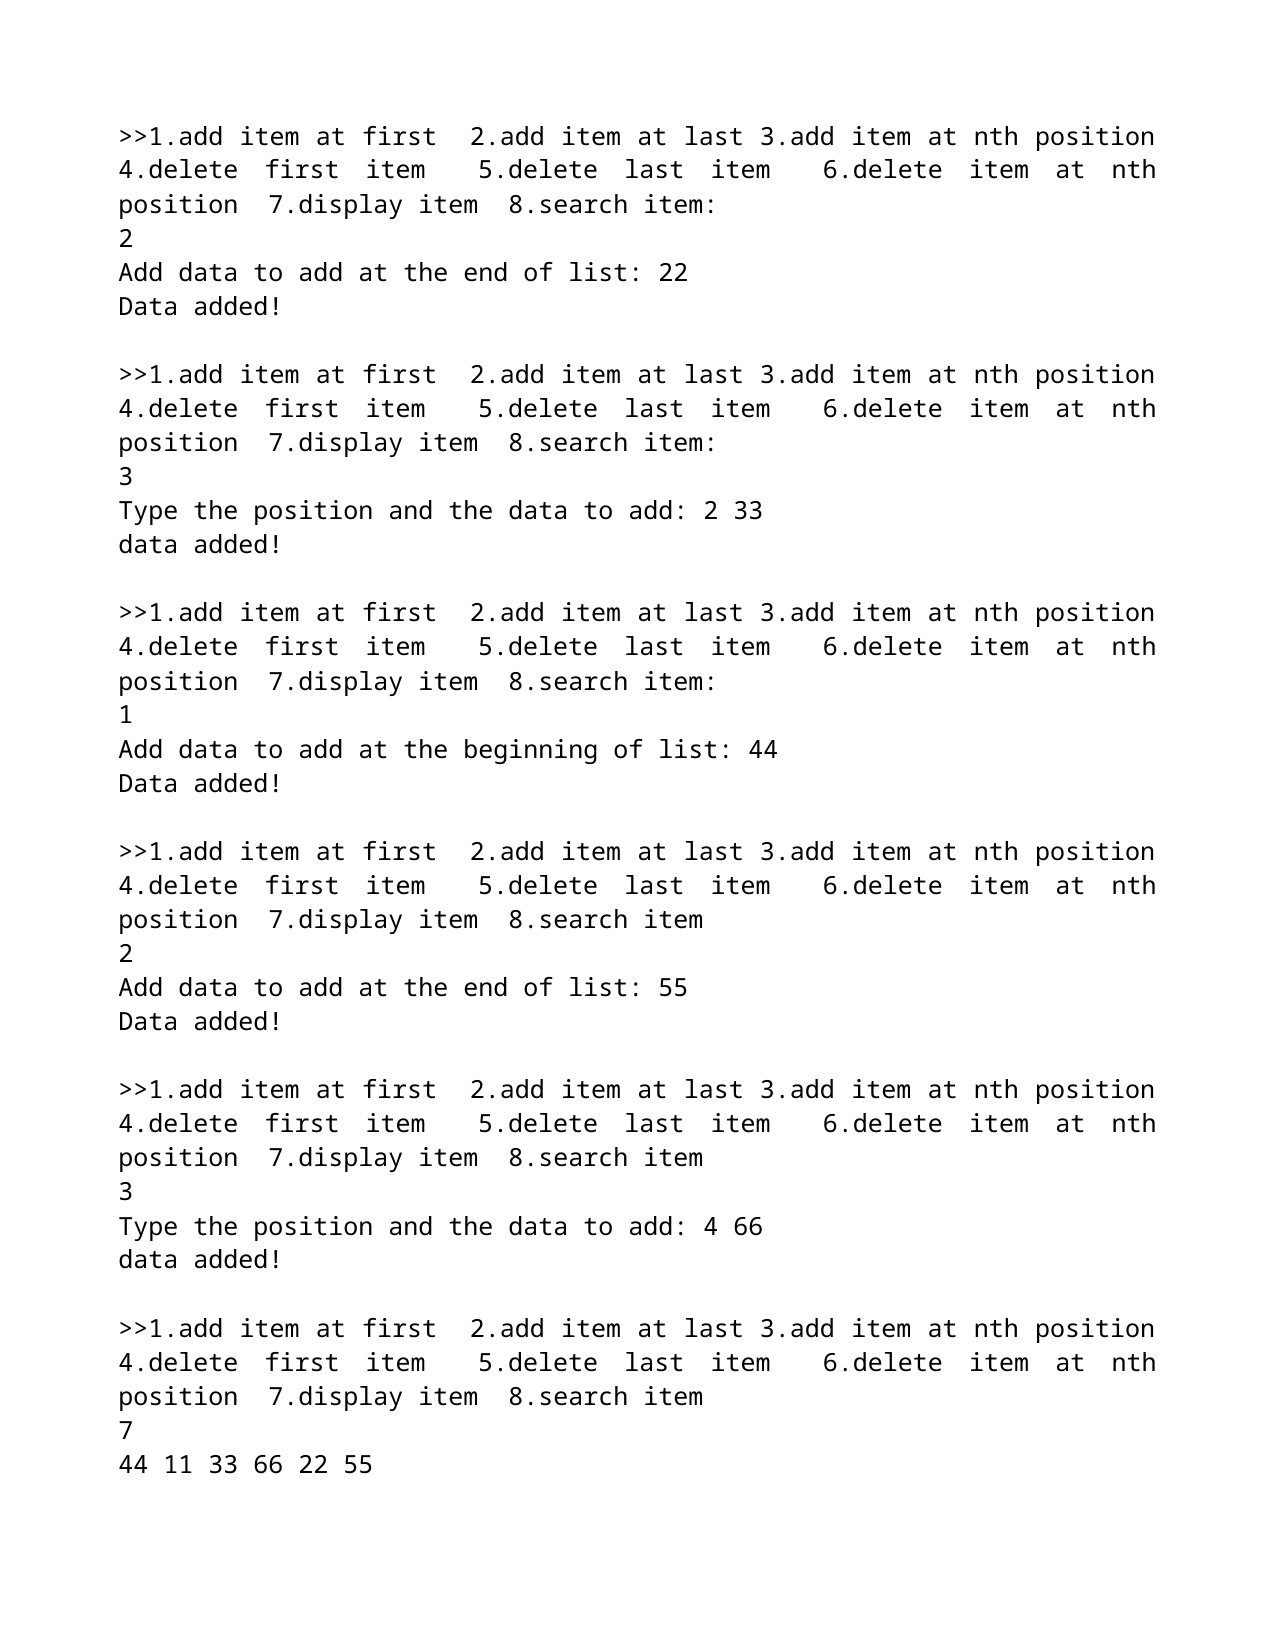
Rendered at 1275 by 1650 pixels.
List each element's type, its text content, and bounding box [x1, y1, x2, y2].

text 3 [118, 1174, 1157, 1208]
text Data added! [118, 288, 1157, 322]
text Data added! [118, 1004, 1157, 1038]
text Data added! [118, 765, 1157, 799]
text >>1.add item at first 2.add item at last 3.add item at nth position 4.delete first item 5.delete last item 6.delete item at nth position 7.display item 8.search item: [118, 357, 1157, 459]
text >>1.add item at first 2.add item at last 3.add item at nth position 4.delete first item 5.delete last item 6.delete item at nth position 7.display item 8.search item [118, 1072, 1157, 1174]
text data added! [118, 1242, 1157, 1276]
text >>1.add item at first 2.add item at last 3.add item at nth position 4.delete first item 5.delete last item 6.delete item at nth position 7.display item 8.search item: [118, 118, 1157, 220]
text Add data to add at the end of list: 55 [118, 970, 1157, 1004]
text >>1.add item at first 2.add item at last 3.add item at nth position 4.delete first item 5.delete last item 6.delete item at nth position 7.display item 8.search item [118, 833, 1157, 936]
text Type the position and the data to add: 2 33 [118, 493, 1157, 527]
text >>1.add item at first 2.add item at last 3.add item at nth position 4.delete first item 5.delete last item 6.delete item at nth position 7.display item 8.search item [118, 1310, 1157, 1412]
text 7 [118, 1412, 1157, 1447]
text 3 [118, 459, 1157, 493]
text 1 [118, 697, 1157, 731]
text Add data to add at the end of list: 22 [118, 254, 1157, 288]
text Type the position and the data to add: 4 66 [118, 1208, 1157, 1242]
text 2 [118, 936, 1157, 970]
text 44 11 33 66 22 55 [118, 1447, 1157, 1481]
text 2 [118, 220, 1157, 254]
text >>1.add item at first 2.add item at last 3.add item at nth position 4.delete first item 5.delete last item 6.delete item at nth position 7.display item 8.search item: [118, 595, 1157, 697]
text Add data to add at the beginning of list: 44 [118, 731, 1157, 765]
text data added! [118, 527, 1157, 561]
